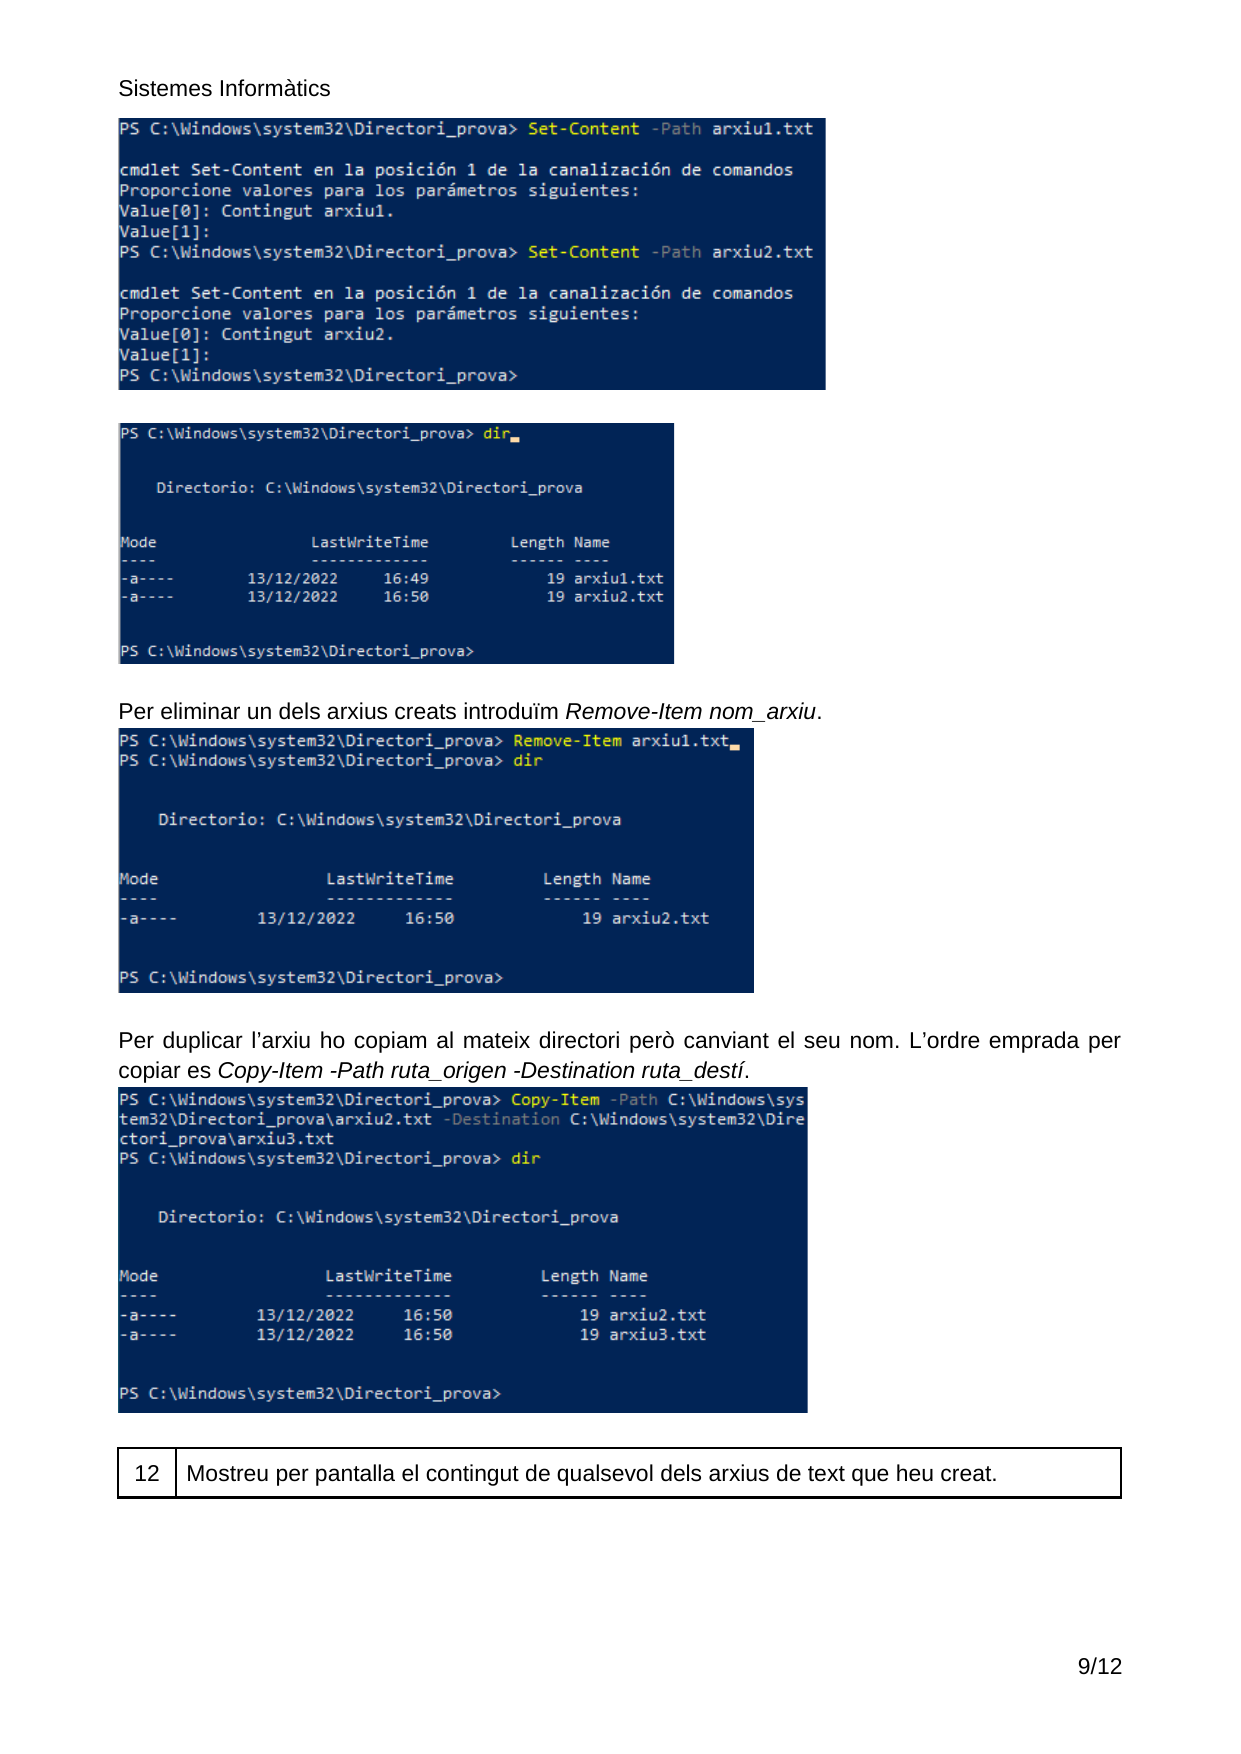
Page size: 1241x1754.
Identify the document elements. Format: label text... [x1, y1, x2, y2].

table_header 12 [119, 1449, 175, 1496]
picture [118, 1087, 808, 1413]
picture [118, 423, 675, 664]
table_header Mostreu per pantalla el contingut de qualsevol dels arxius de text que heu creat. [177, 1449, 1120, 1496]
picture [118, 118, 826, 390]
text Per eliminar un dels arxius creats introduïm Remove-Item nom_arxiu. [118, 698, 1122, 724]
picture [118, 728, 754, 993]
text Per duplicar l’arxiu ho copiam al mateix directori però canviant el seu nom. L’ordre emprada per copiar es Copy-Item -Path ruta_origen -Destination ruta_destí. [118, 1027, 1122, 1083]
